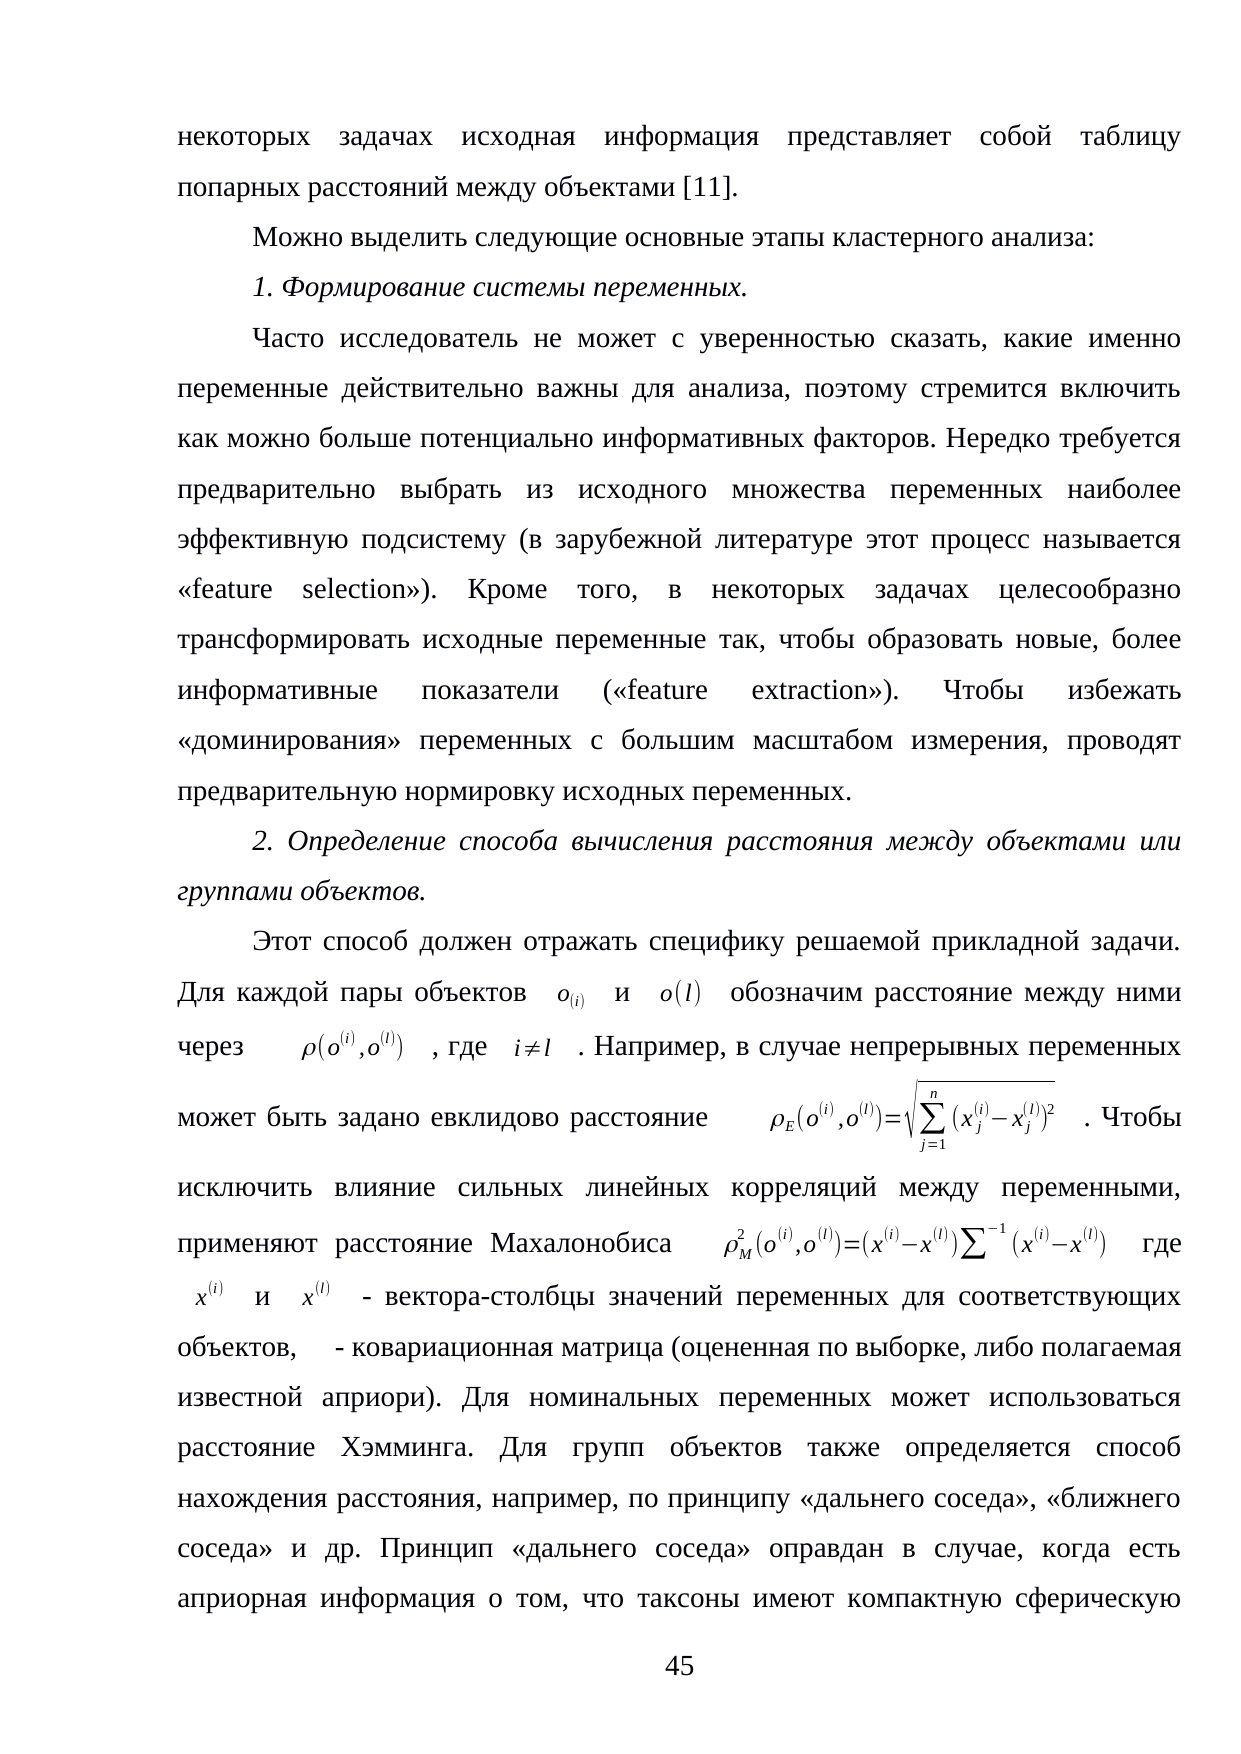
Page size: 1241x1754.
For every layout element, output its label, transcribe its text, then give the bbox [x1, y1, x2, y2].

text Часто исследователь не может с уверенностью сказать, какие именно переменные действительно важны для анализа, поэтому стремится включить как можно больше потенциально информативных факторов. Нередко требуется предварительно выбрать из исходного множества переменных наиболее эффективную подсистему (в зарубежной литературе этот процесс называется «feature selection»). Кроме того, в некоторых задачах целесообразно трансформировать исходные переменные так, чтобы образовать новые, более информативные показатели («feature extraction»). Чтобы избежать «доминирования» переменных с большим масштабом измерения, проводят предварительную нормировку исходных переменных. [177, 320, 1182, 806]
text 1. Формирование системы переменных. [177, 269, 1182, 303]
text Этот способ должен отражать специфику решаемой прикладной задачи. Для каждой пары объектов и обозначим расстояние между ними через  , где . Например, в случае непрерывных переменных может быть задано евклидово расстояние  . Чтобы исключить влияние сильных линейных корреляций между переменными, применяют расстояние Махалонобиса где и - вектора-столбцы значений переменных для соответствующих объектов,  - ковариационная матрица (оцененная по выборке, либо полагаемая известной априори). Для номинальных переменных может использоваться расстояние Хэмминга. Для групп объектов также определяется способ нахождения расстояния, например, по принципу «дальнего соседа», «ближнего соседа» и др. Принцип «дальнего соседа» оправдан в случае, когда есть априорная информация о том, что таксоны имеют компактную сферическую форму. Принцип «ближнего соседа» имеет смысл применять, если известно, что таксоны могут иметь «вытянутую» форму или концентрически расположены. [177, 923, 1182, 1614]
text Пусть имеется выборка объектов исследования , которая сформирована в результате отбора некоторых представителей генеральной совокупности.. Требуется сформировать K >= 2 классов (групп объектов); число классов может быть как выбрано заранее, так и не задано (в последнем случае оптимальное количество кластеров должно быть определено автоматически). Каждый объект генеральной совокупности описывается с помощью набора переменных . Набор может включать переменные разных типов (количественные и качественные, под которыми будем понимать номинальные и булевы, а также порядковые). Пусть обозначает множество значений переменной . Обозначим через набор наблюдений переменных для объекта о, где есть значение переменной для данного объекта. Соответствующий выборке набор наблюдений переменных будем представлять в виде таблицы данных V с N строками и n столбцами: при этом значение , находящееся на пересечении i-й строки и j-го столбца соответствует наблюдению j-й переменной для i- го объекта: В некоторых задачах исходная информация представляет собой таблицу попарных расстояний между объектами [11]. [177, 118, 1182, 202]
text Можно выделить следующие основные этапы кластерного анализа: [177, 219, 1182, 253]
text 2. Определение способа вычисления расстояния между объектами или группами объектов. [177, 823, 1182, 907]
